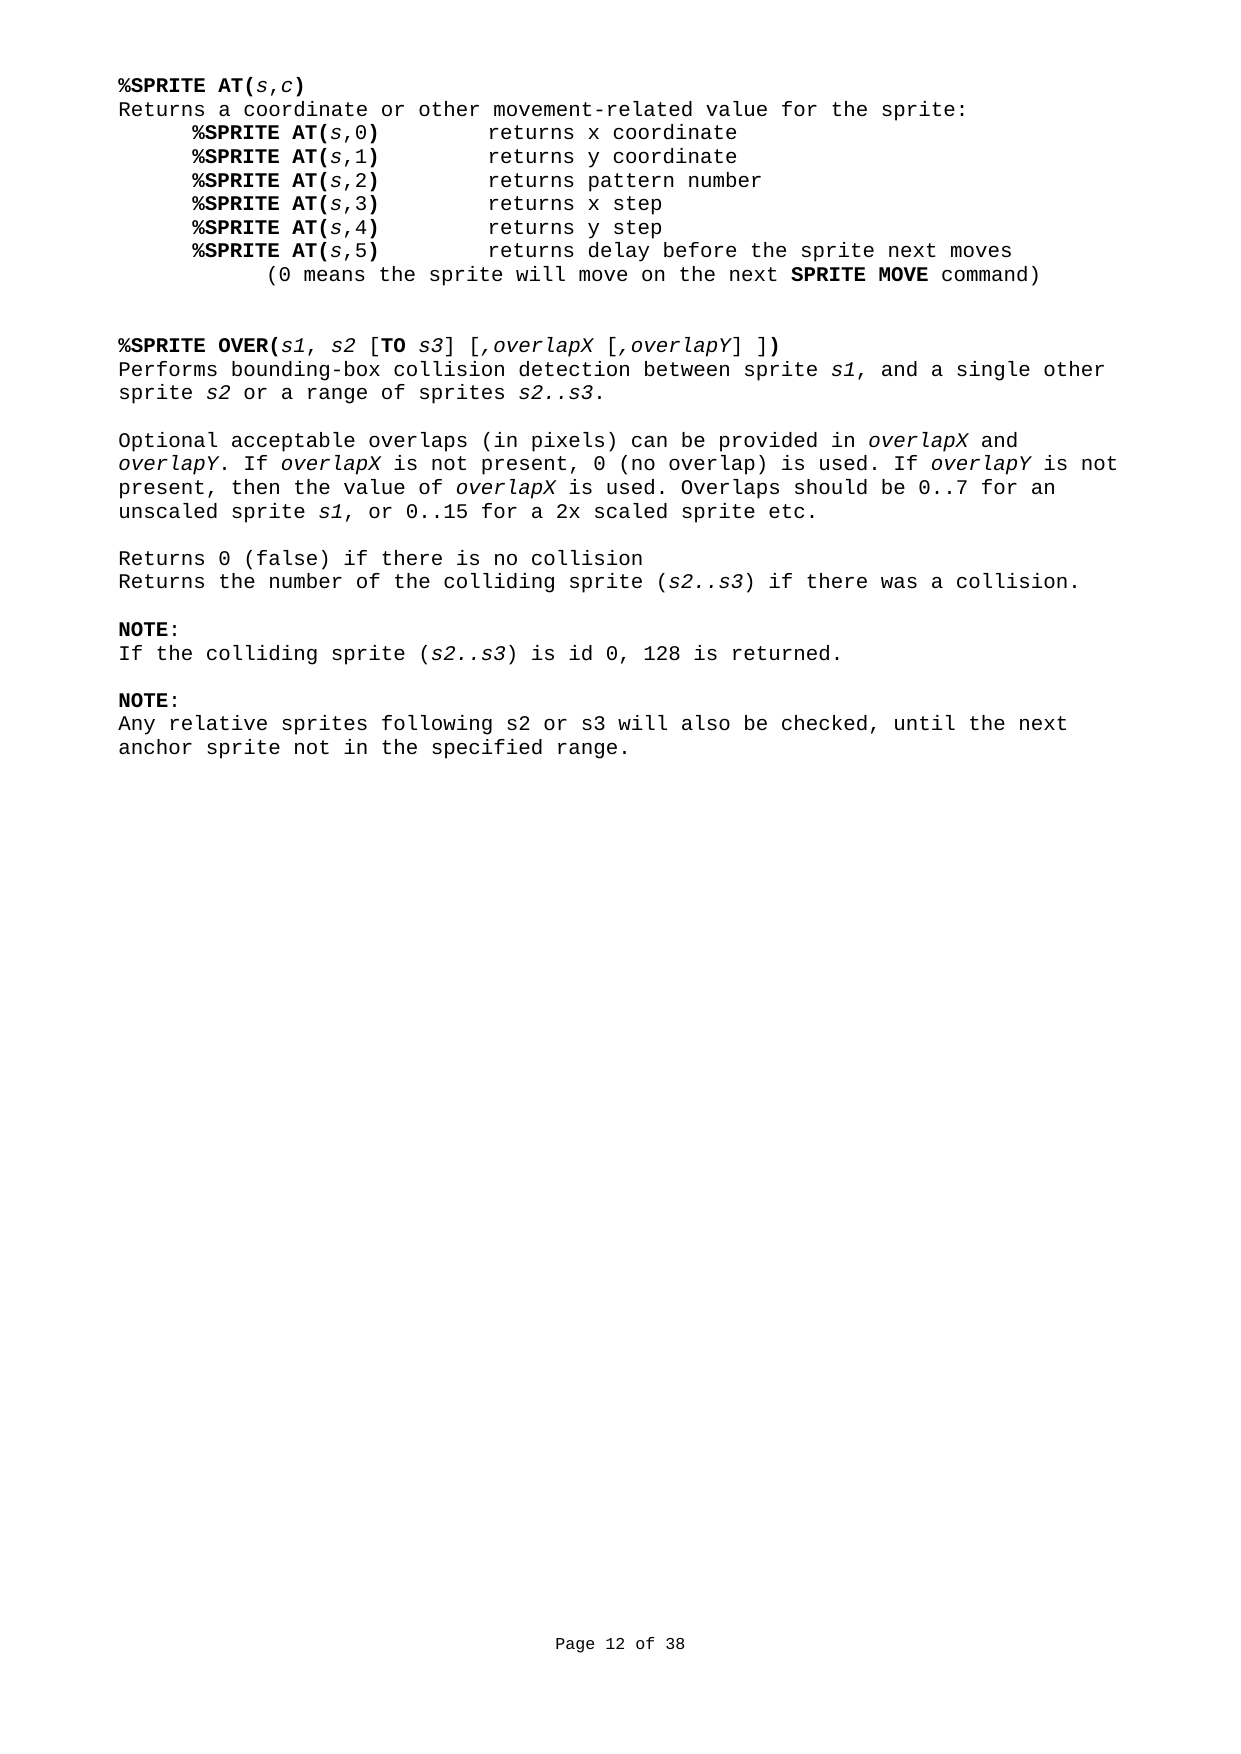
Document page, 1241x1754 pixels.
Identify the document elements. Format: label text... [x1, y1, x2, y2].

text Returns the number of the colliding sprite (s2..s3) if there was a collision. [118, 572, 1122, 595]
text %SPRITE AT(s,0) returns x coordinate [118, 122, 1122, 146]
text %SPRITE AT(s,3) returns x step [118, 193, 1122, 217]
text %SPRITE AT(s,2) returns pattern number [118, 169, 1122, 193]
text %SPRITE AT(s,5) returns delay before the sprite next moves [118, 241, 1122, 264]
text NOTE: [118, 619, 1122, 642]
text Any relative sprites following s2 or s3 will also be checked, until the next anchor sprite not in the specified range. [118, 713, 1122, 761]
text %SPRITE AT(s,1) returns y coordinate [118, 146, 1122, 169]
text Performs bounding-box collision detection between sprite s1, and a single other sprite s2 or a range of sprites s2..s3. [118, 359, 1122, 406]
text If the colliding sprite (s2..s3) is id 0, 128 is returned. [118, 642, 1122, 666]
text %SPRITE AT(s,c) [118, 75, 1122, 99]
text %SPRITE AT(s,4) returns y step [118, 217, 1122, 241]
text %SPRITE OVER(s1, s2 [TO s3] [,overlapX [,overlapY] ]) [118, 335, 1122, 359]
text NOTE: [118, 690, 1122, 713]
text (0 means the sprite will move on the next SPRITE MOVE command) [118, 264, 1122, 288]
text Returns a coordinate or other movement-related value for the sprite: [118, 99, 1122, 122]
text Returns 0 (false) if there is no collision [118, 548, 1122, 572]
text Optional acceptable overlaps (in pixels) can be provided in overlapX and overlapY. If overlapX is not present, 0 (no overlap) is used. If overlapY is not present, then the value of overlapX is used. Overlaps should be 0..7 for an unscaled sprite s1, or 0..15 for a 2x scaled sprite etc. [118, 430, 1122, 524]
